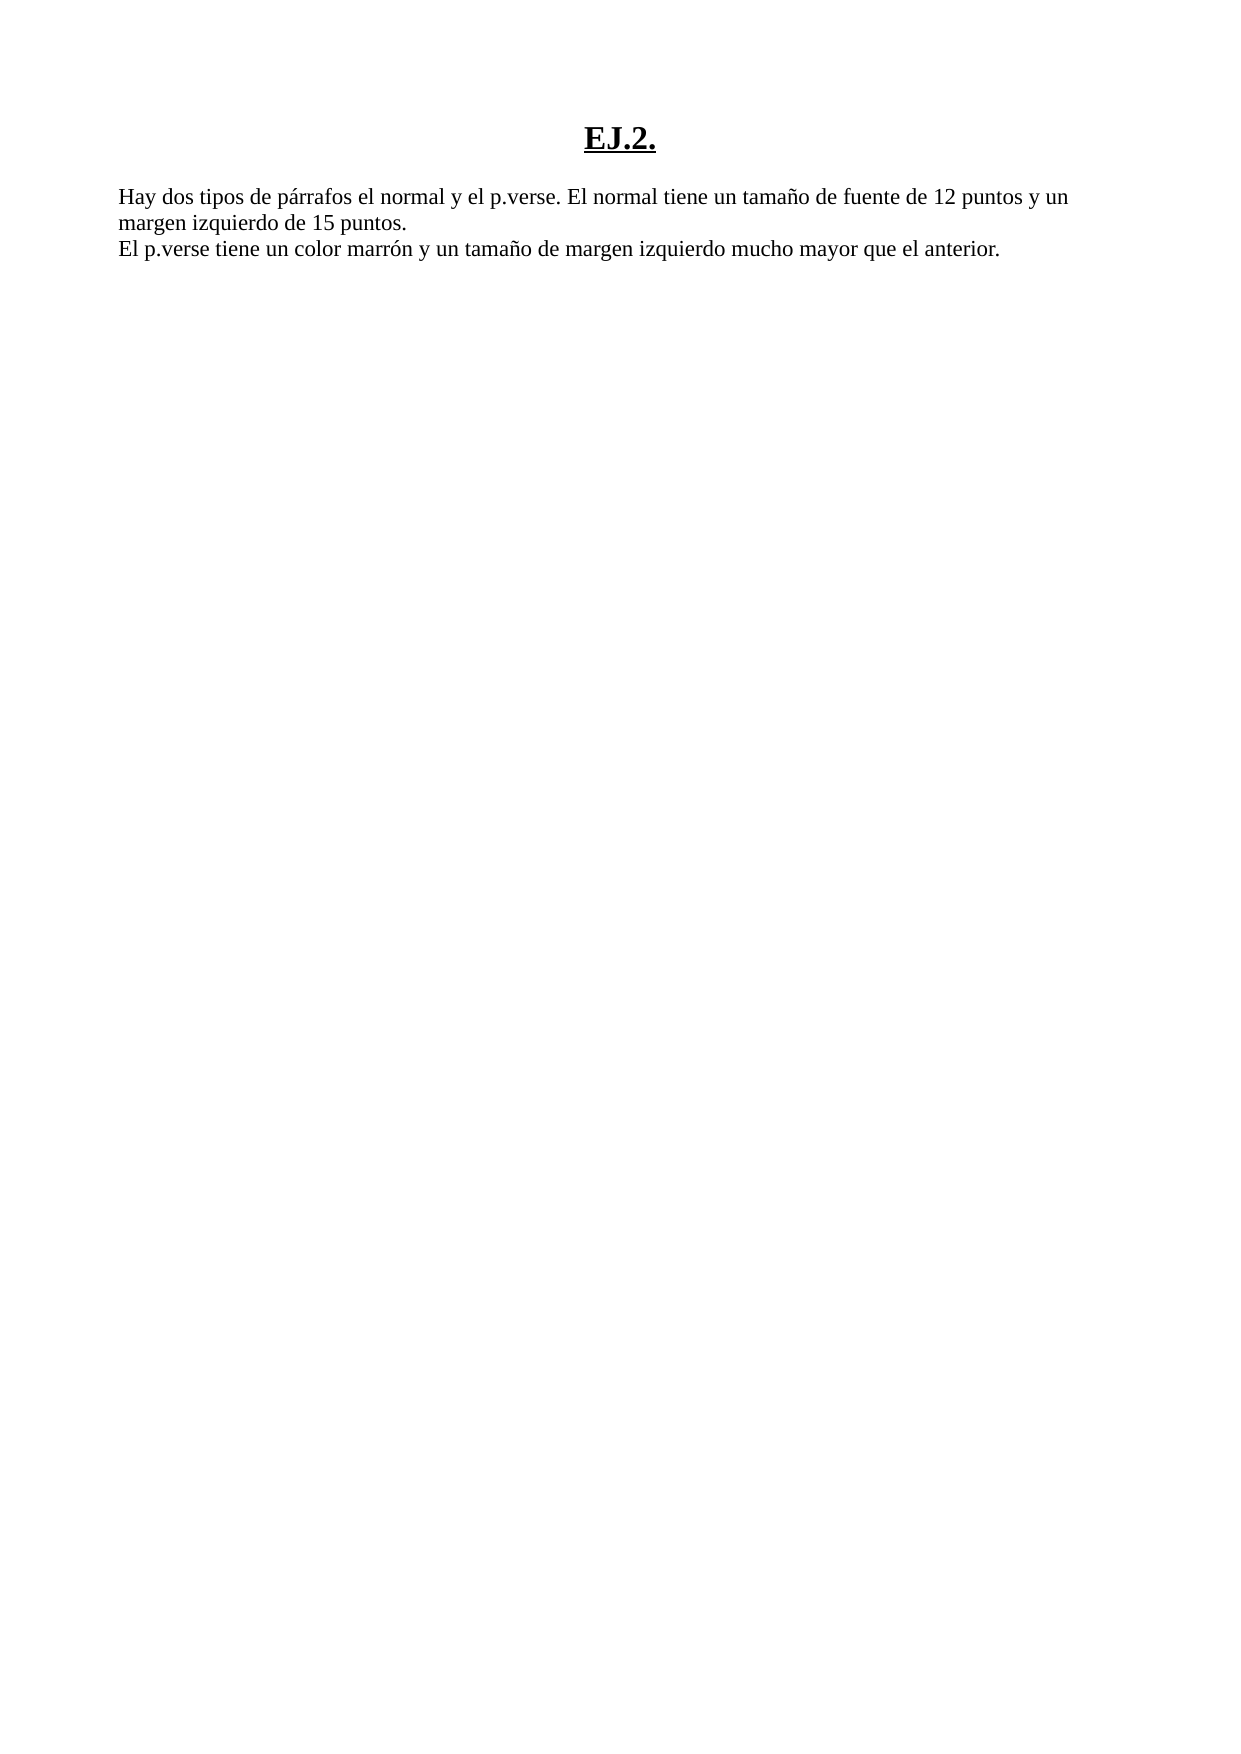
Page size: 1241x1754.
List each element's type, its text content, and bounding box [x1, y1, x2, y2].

text Hay dos tipos de párrafos el normal y el p.verse. El normal tiene un tamaño de fuente de 12 puntos y un margen izquierdo de 15 puntos. [118, 183, 1122, 236]
text El p.verse tiene un color marrón y un tamaño de margen izquierdo mucho mayor que el anterior. [118, 236, 1122, 262]
text EJ.2. [118, 118, 1122, 156]
